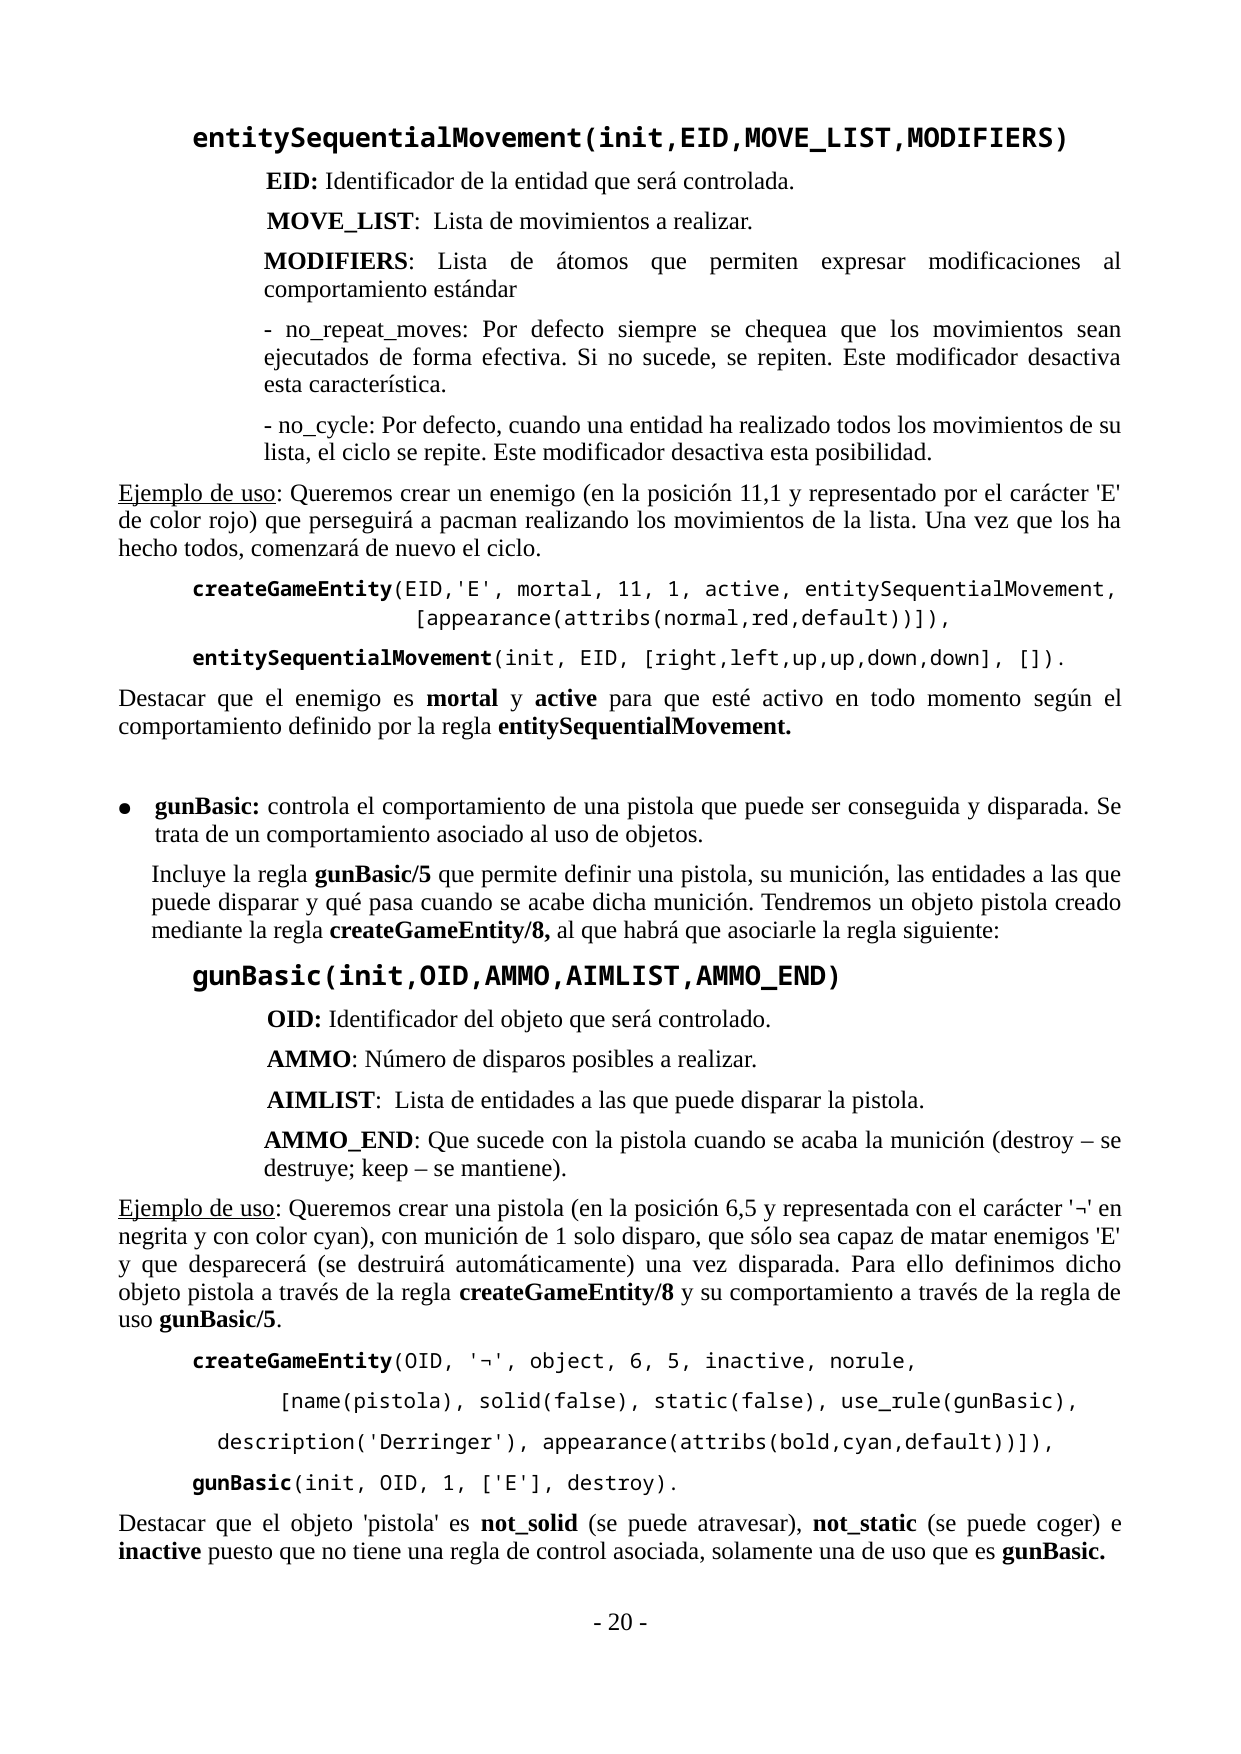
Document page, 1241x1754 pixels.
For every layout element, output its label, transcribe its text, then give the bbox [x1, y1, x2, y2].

text createGameEntity(OID, '¬', object, 6, 5, inactive, norule, [118, 1346, 1122, 1374]
text Destacar que el enemigo es mortal y active para que esté activo en todo momento según el comportamiento definido por la regla entitySequentialMovement. [118, 684, 1122, 740]
text AIMLIST: Lista de entidades a las que puede disparar la pistola. [267, 1086, 1122, 1113]
text MODIFIERS: Lista de átomos que permiten expresar modificaciones al comportamiento estándar [263, 247, 1122, 303]
text entitySequentialMovement(init, EID, [right,left,up,up,down,down], []). [118, 643, 1122, 672]
text gunBasic(init,OID,AMMO,AIMLIST,AMMO_END) [118, 956, 1122, 993]
text AMMO: Número de disparos posibles a realizar. [267, 1046, 1122, 1073]
text - no_repeat_moves: Por defecto siempre se chequea que los movimientos sean ejecutados de forma efectiva. Si no sucede, se repiten. Este modificador desactiva esta característica. [263, 315, 1122, 398]
text - no_cycle: Por defecto, cuando una entidad ha realizado todos los movimientos de su lista, el ciclo se repite. Este modificador desactiva esta posibilidad. [263, 411, 1122, 466]
text MOVE_LIST: Lista de movimientos a realizar. [267, 207, 1122, 235]
text EID: Identificador de la entidad que será controlada. [118, 167, 1122, 194]
text createGameEntity(EID,'E', mortal, 11, 1, active, entitySequentialMovement, [appearance(attribs(normal,red,default))]), [118, 574, 1122, 631]
text gunBasic(init, OID, 1, ['E'], destroy). [118, 1468, 1122, 1497]
text AMMO_END: Que sucede con la pistola cuando se acaba la munición (destroy – se destruye; keep – se mantiene). [263, 1126, 1122, 1181]
text entitySequentialMovement(init,EID,MOVE_LIST,MODIFIERS) [118, 118, 1122, 155]
text Destacar que el objeto 'pistola' es not_solid (se puede atravesar), not_static (se puede coger) e inactive puesto que no tiene una regla de control asociada, solamente una de uso que es gunBasic. [118, 1509, 1122, 1564]
text description('Derringer'), appearance(attribs(bold,cyan,default))]), [118, 1427, 1122, 1456]
text OID: Identificador del objeto que será controlado. [267, 1005, 1122, 1033]
list gunBasic: controla el comportamiento de una pistola que puede ser conseguida y disparada. Se trata de un comportamiento asociado al uso de objetos. [118, 792, 1122, 848]
text Incluye la regla gunBasic/5 que permite definir una pistola, su munición, las entidades a las que puede disparar y qué pasa cuando se acabe dicha munición. Tendremos un objeto pistola creado mediante la regla createGameEntity/8, al que habrá que asociarle la regla siguiente: [151, 860, 1122, 943]
text [name(pistola), solid(false), static(false), use_rule(gunBasic), [118, 1387, 1122, 1415]
text Ejemplo de uso: Queremos crear un enemigo (en la posición 11,1 y representado por el carácter 'E' de color rojo) que perseguirá a pacman realizando los movimientos de la lista. Una vez que los ha hecho todos, comenzará de nuevo el ciclo. [118, 479, 1122, 562]
text Ejemplo de uso: Queremos crear una pistola (en la posición 6,5 y representada con el carácter '¬' en negrita y con color cyan), con munición de 1 solo disparo, que sólo sea capaz de matar enemigos 'E' y que desparecerá (se destruirá automáticamente) una vez disparada. Para ello definimos dicho objeto pistola a través de la regla createGameEntity/8 y su comportamiento a través de la regla de uso gunBasic/5. [118, 1194, 1122, 1333]
